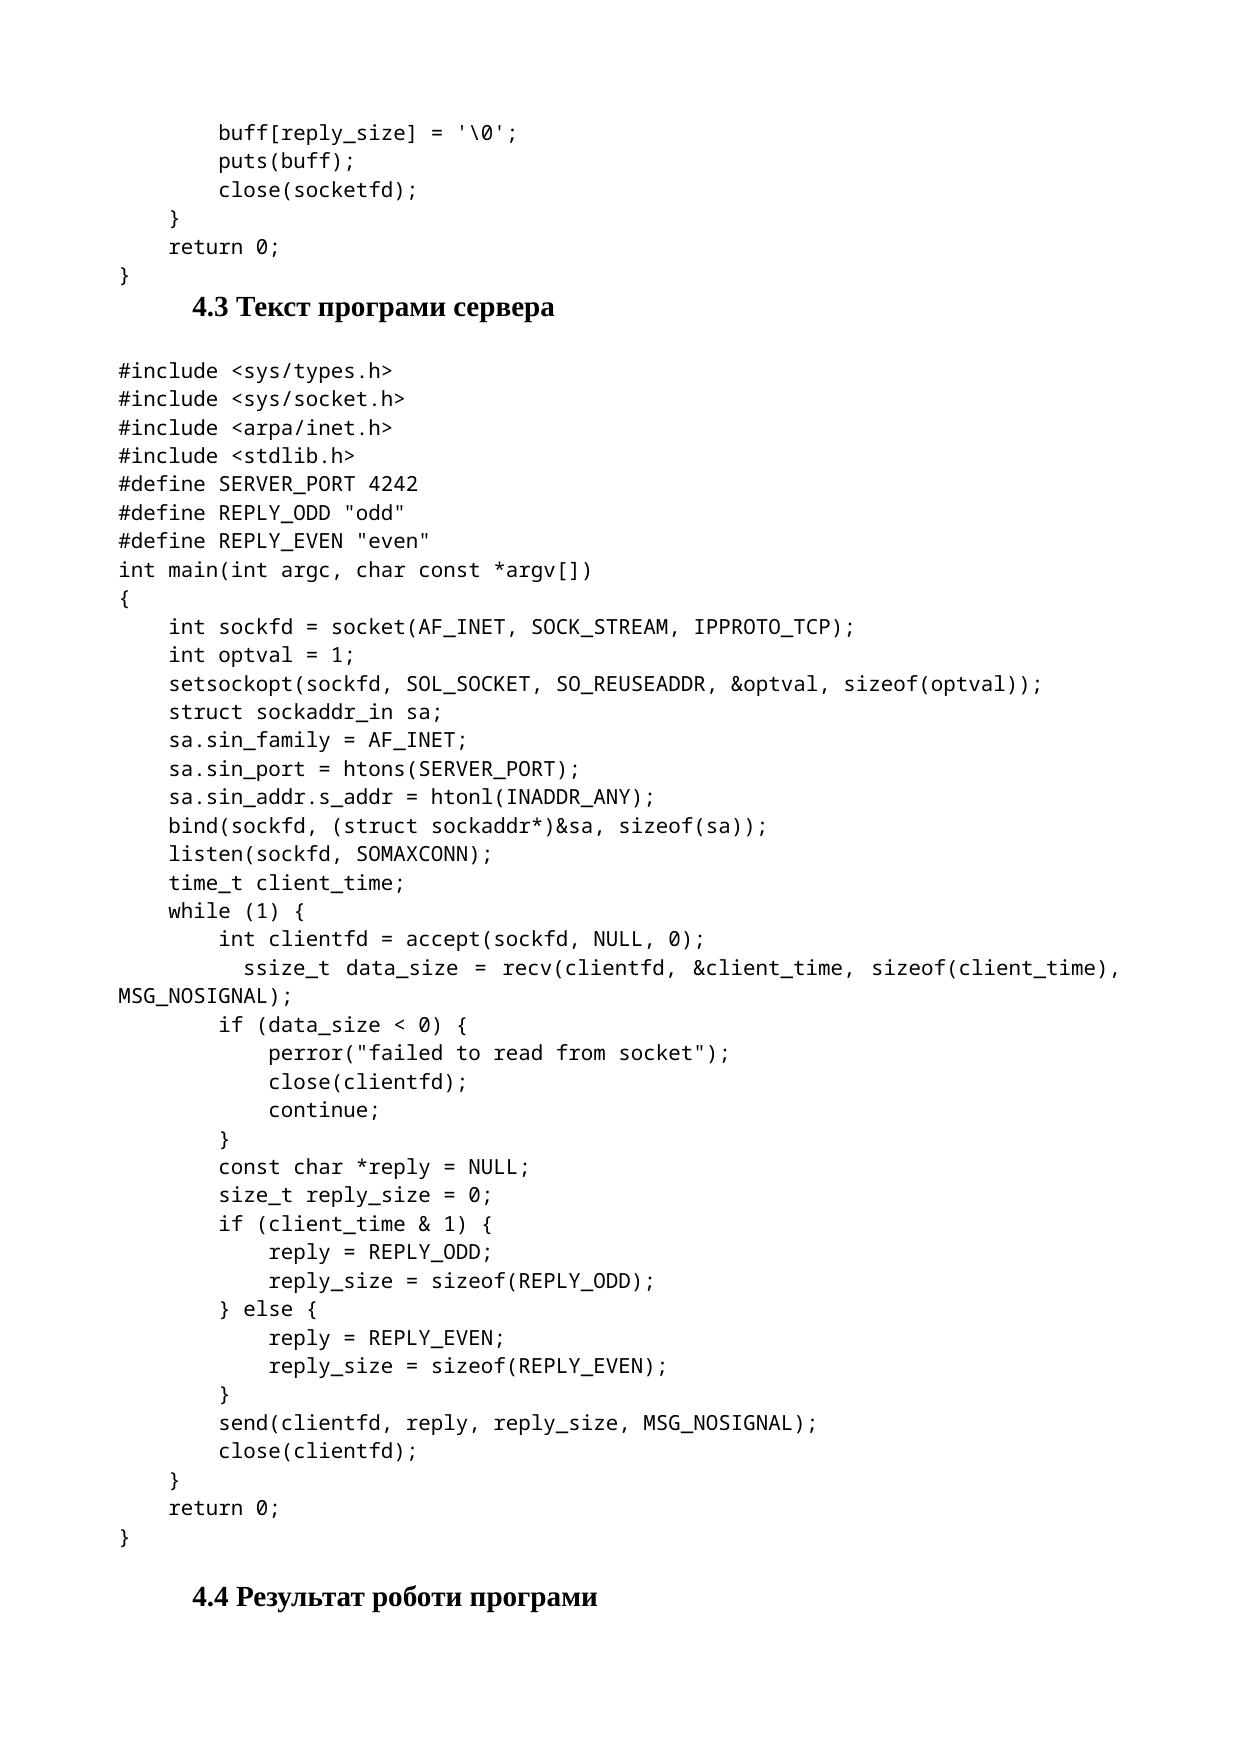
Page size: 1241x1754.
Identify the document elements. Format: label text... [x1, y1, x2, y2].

text reply = REPLY_ODD; [118, 1237, 1122, 1266]
text time_t client_time; [118, 868, 1122, 896]
text #define REPLY_EVEN "even" [118, 526, 1122, 555]
text listen(sockfd, SOMAXCONN); [118, 839, 1122, 868]
text } [118, 260, 1122, 289]
text close(clientfd); [118, 1067, 1122, 1095]
text ssize_t data_size = recv(clientfd, &client_time, sizeof(client_time), MSG_NOSIGNAL); [118, 953, 1122, 1010]
text return 0; [118, 232, 1122, 260]
text send(clientfd, reply, reply_size, MSG_NOSIGNAL); [118, 1408, 1122, 1436]
text close(clientfd); [118, 1436, 1122, 1465]
text #include <sys/types.h> [118, 356, 1122, 384]
text reply_size = sizeof(REPLY_EVEN); [118, 1351, 1122, 1379]
text int sockfd = socket(AF_INET, SOCK_STREAM, IPPROTO_TCP); [118, 612, 1122, 640]
text bind(sockfd, (struct sockaddr*)&sa, sizeof(sa)); [118, 811, 1122, 839]
text } else { [118, 1294, 1122, 1323]
text const char *reply = NULL; [118, 1152, 1122, 1181]
text int main(int argc, char const *argv[]) [118, 555, 1122, 583]
text while (1) { [118, 896, 1122, 924]
text #include <sys/socket.h> [118, 384, 1122, 413]
text } [118, 1465, 1122, 1493]
text } [118, 203, 1122, 232]
text if (client_time & 1) { [118, 1209, 1122, 1237]
text #include <arpa/inet.h> [118, 413, 1122, 441]
text setsockopt(sockfd, SOL_SOCKET, SO_REUSEADDR, &optval, sizeof(optval)); [118, 669, 1122, 697]
text } [118, 1522, 1122, 1550]
text if (data_size < 0) { [118, 1010, 1122, 1038]
text #define REPLY_ODD "odd" [118, 498, 1122, 526]
text 4.4 Результат роботи програми [118, 1579, 1122, 1612]
text #define SERVER_PORT 4242 [118, 469, 1122, 498]
text 4.3 Текст програми cервера [118, 289, 1122, 322]
text sa.sin_addr.s_addr = htonl(INADDR_ANY); [118, 782, 1122, 811]
text int optval = 1; [118, 640, 1122, 669]
text perror("failed to read from socket"); [118, 1038, 1122, 1067]
text sa.sin_port = htons(SERVER_PORT); [118, 754, 1122, 782]
text #include <stdlib.h> [118, 441, 1122, 469]
text buff[reply_size] = '\0'; [118, 118, 1122, 147]
text continue; [118, 1095, 1122, 1124]
text } [118, 1379, 1122, 1408]
text reply = REPLY_EVEN; [118, 1323, 1122, 1351]
text struct sockaddr_in sa; [118, 697, 1122, 726]
text { [118, 583, 1122, 612]
text int clientfd = accept(sockfd, NULL, 0); [118, 924, 1122, 953]
text } [118, 1124, 1122, 1152]
text sa.sin_family = AF_INET; [118, 726, 1122, 754]
text close(socketfd); [118, 175, 1122, 203]
text return 0; [118, 1493, 1122, 1522]
text size_t reply_size = 0; [118, 1181, 1122, 1209]
text puts(buff); [118, 147, 1122, 175]
text reply_size = sizeof(REPLY_ODD); [118, 1266, 1122, 1294]
